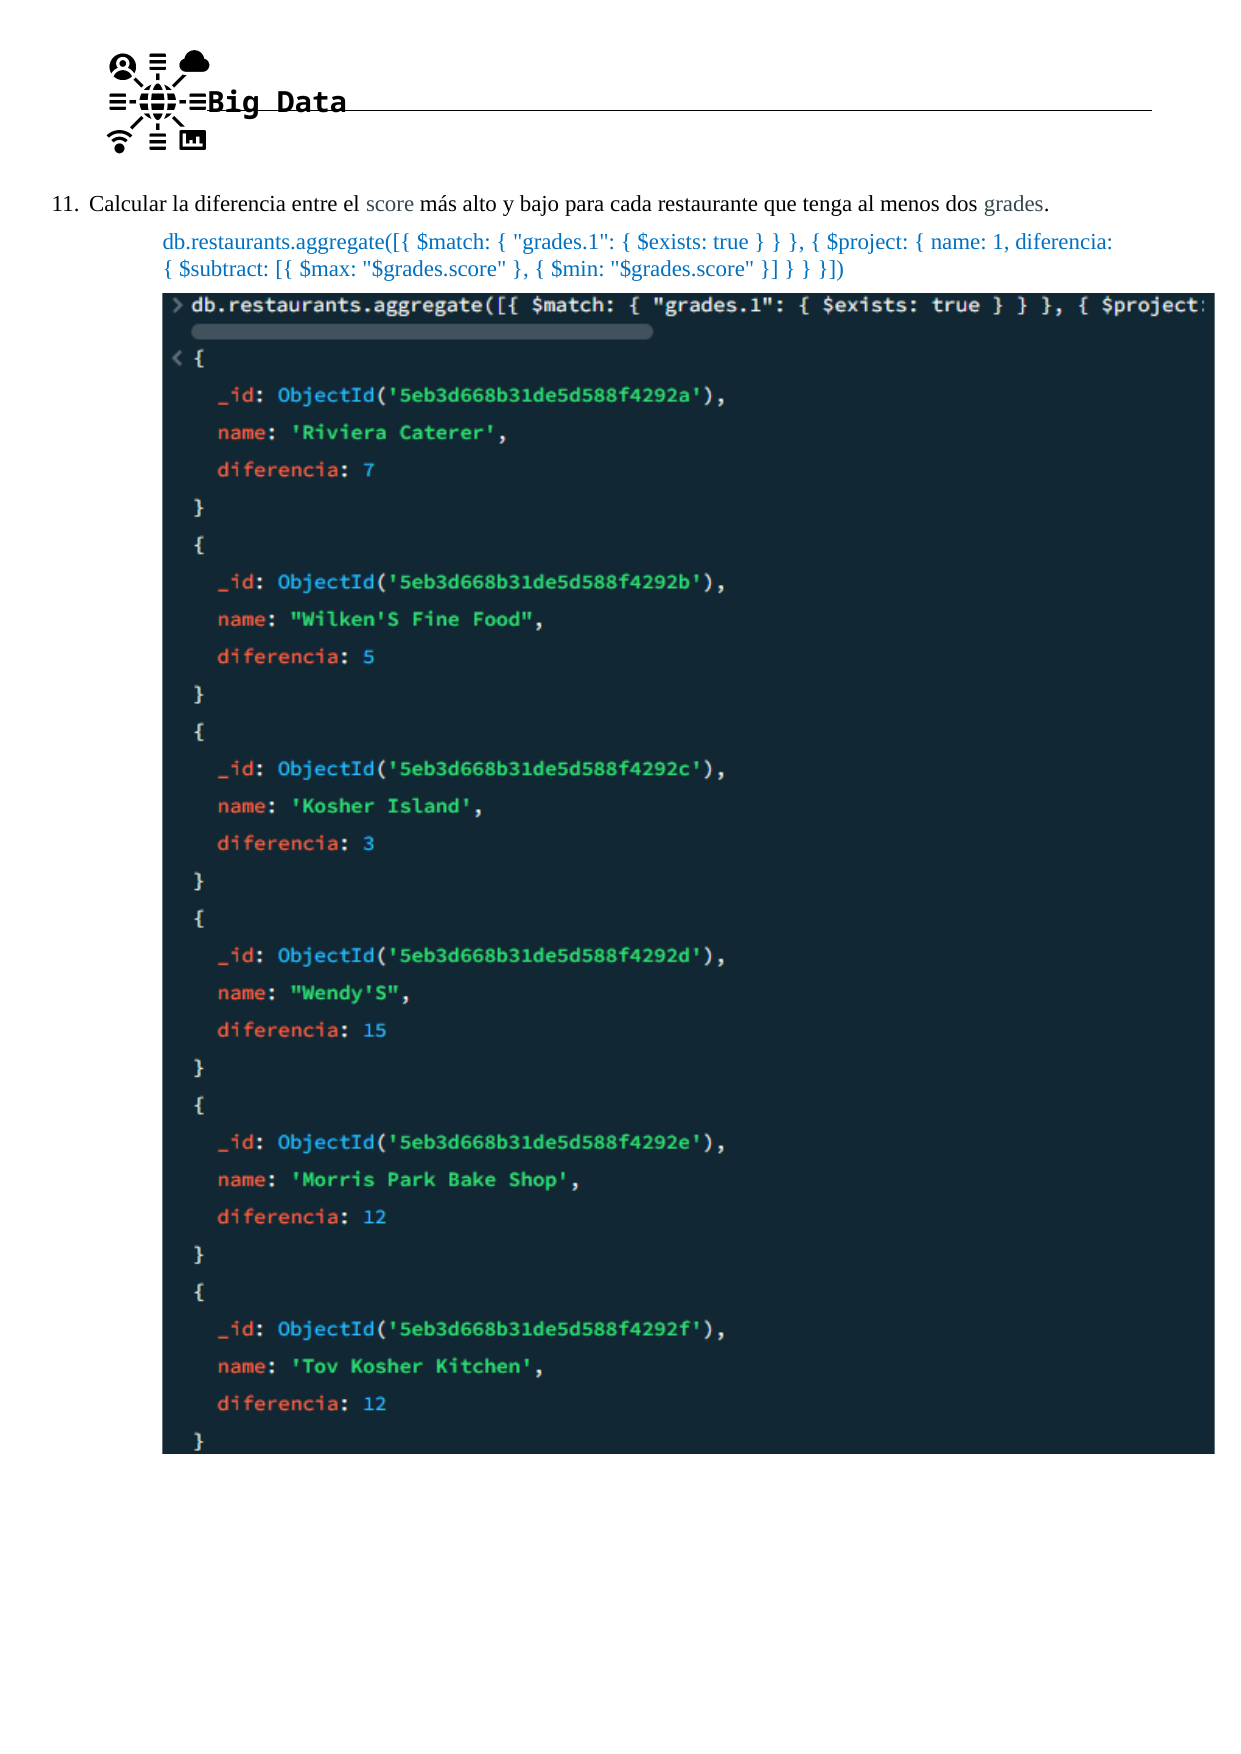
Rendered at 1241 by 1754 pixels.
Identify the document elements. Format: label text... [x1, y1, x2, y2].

list Calcular la diferencia entre el score más alto y bajo para cada restaurante que tenga al menos dos grades. [51, 190, 1141, 216]
text db.restaurants.aggregate([{ $match: { "grades.1": { $exists: true } } }, { $project: { name: 1, diferencia: { $subtract: [{ $max: "$grades.score" }, { $min: "$grades.score" }] } } }]) [162, 228, 1141, 282]
